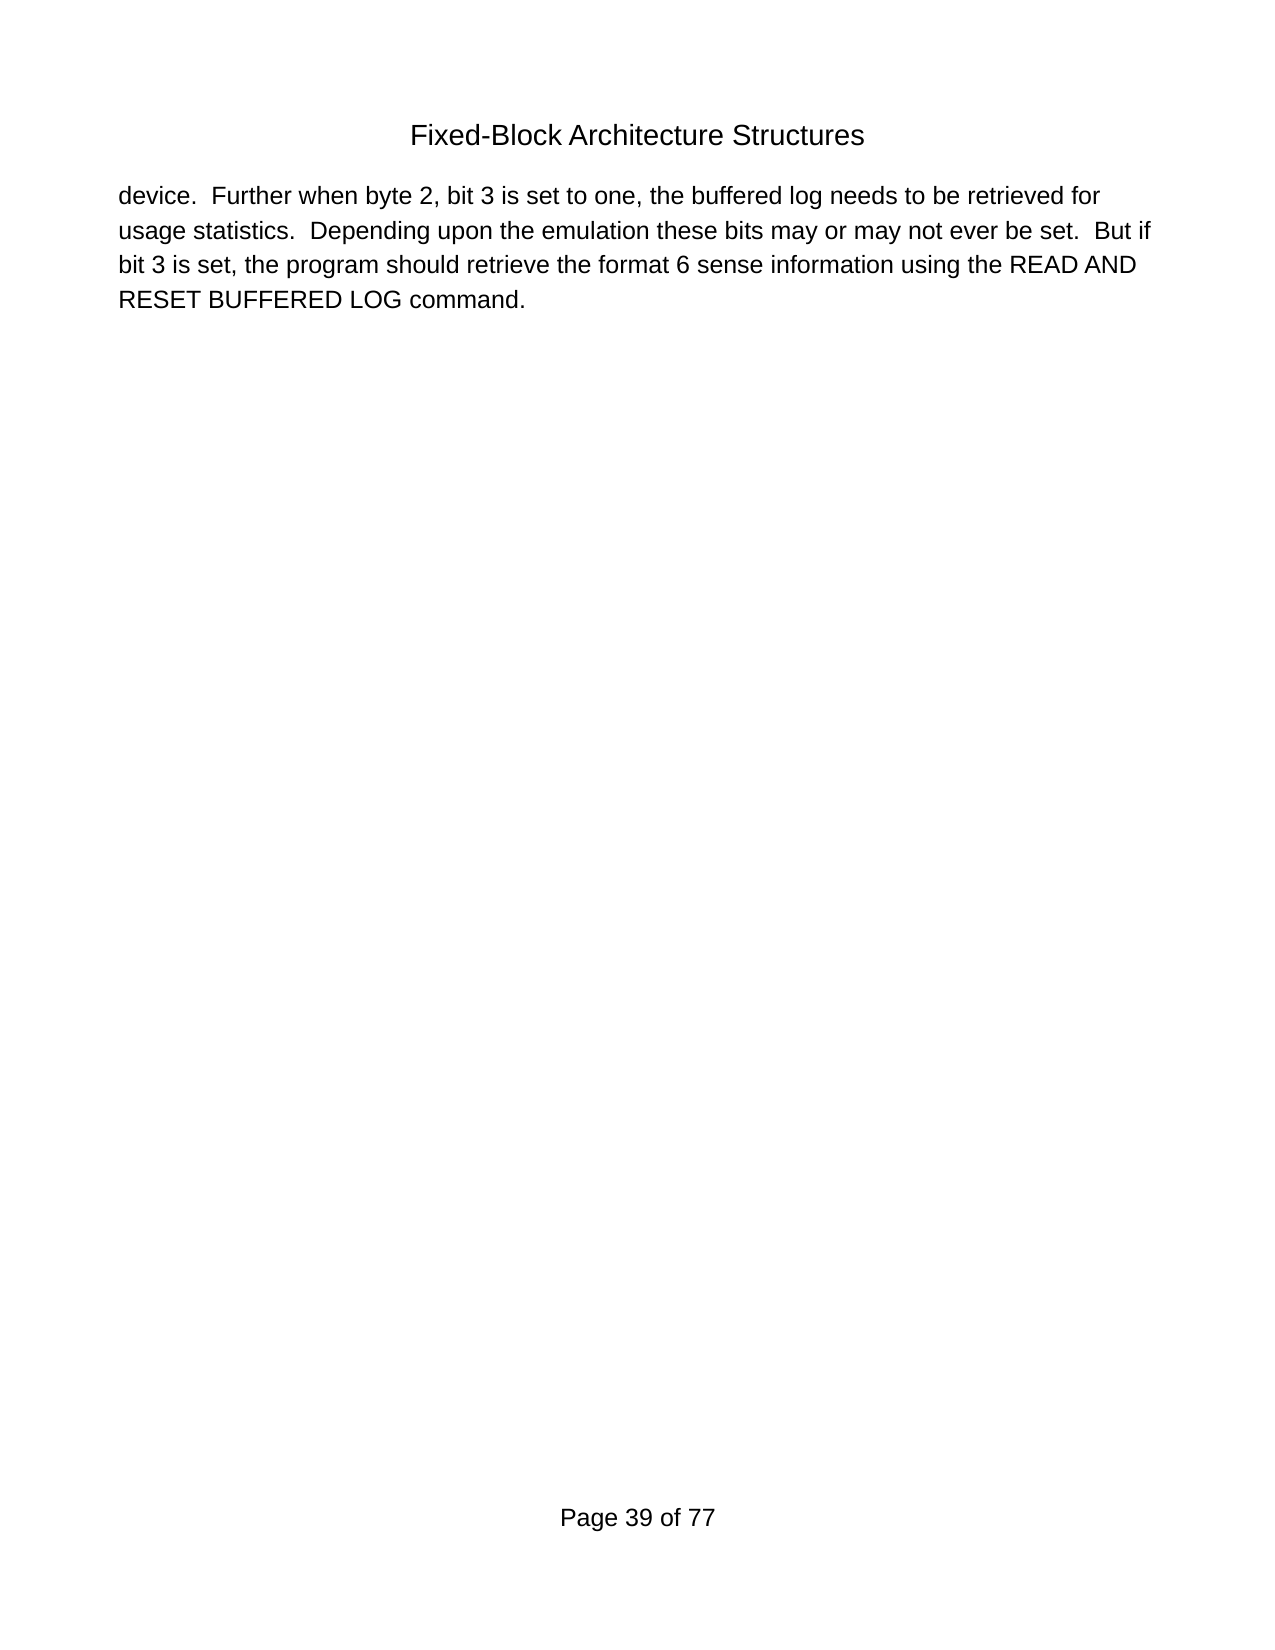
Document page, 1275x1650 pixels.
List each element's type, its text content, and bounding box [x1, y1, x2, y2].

text device. Further when byte 2, bit 3 is set to one, the buffered log needs to be retrieved for usage statistics. Depending upon the emulation these bits may or may not ever be set. But if bit 3 is set, the program should retrieve the format 6 sense information using the READ AND RESET BUFFERED LOG command. [118, 181, 1157, 313]
